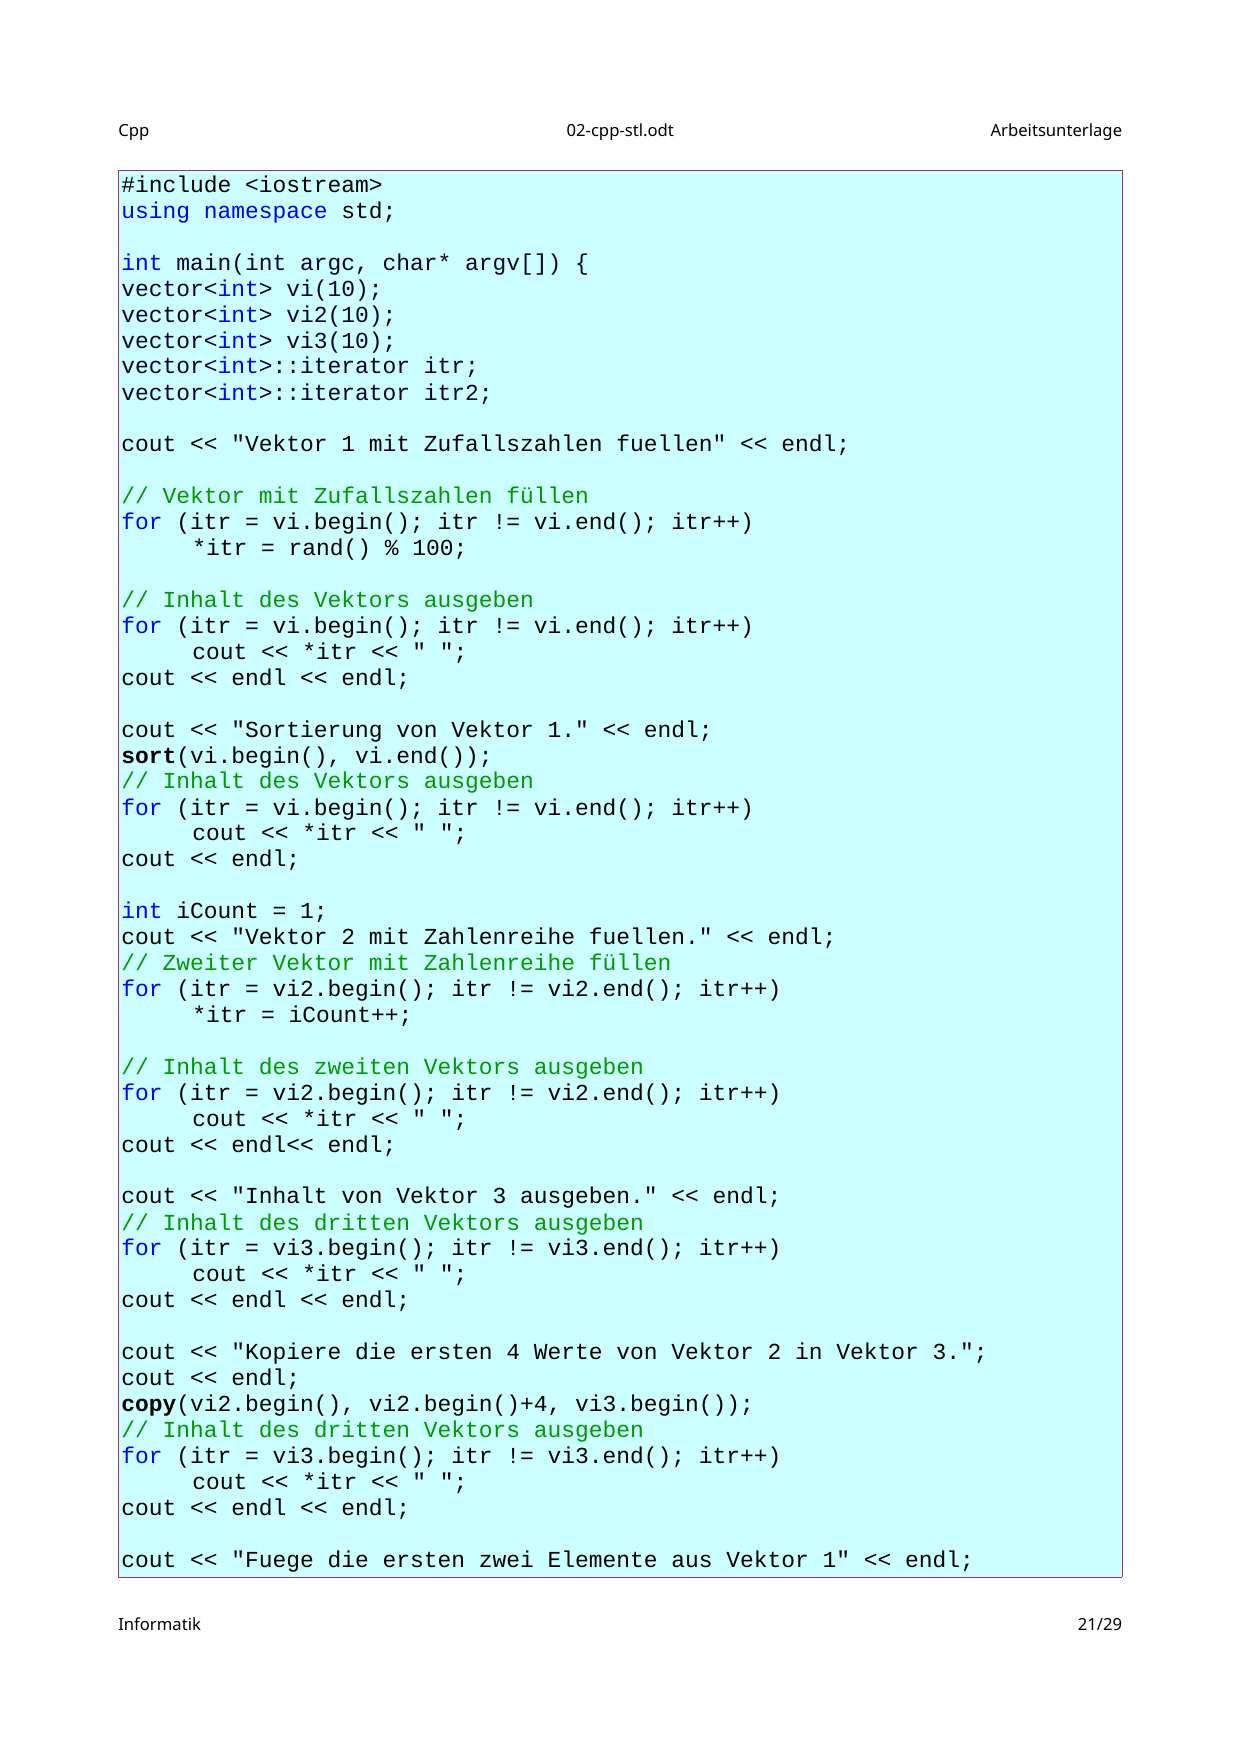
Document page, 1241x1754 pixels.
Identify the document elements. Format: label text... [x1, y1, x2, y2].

text cout << "Inhalt von Vektor 3 ausgeben." << endl; // Inhalt des dritten Vektors ausgeben for (itr = vi3.begin(); itr != vi3.end(); itr++) cout << *itr << " "; cout << endl << endl; [119, 1156, 1122, 1312]
text cout << "Kopiere die ersten 4 Werte von Vektor 2 in Vektor 3."; cout << endl; copy(vi2.begin(), vi2.begin()+4, vi3.begin()); // Inhalt des dritten Vektors ausgeben for (itr = vi3.begin(); itr != vi3.end(); itr++) cout << *itr << " "; cout << endl << endl; [119, 1312, 1122, 1545]
text cout << "Fuege die ersten zwei Elemente aus Vektor 1" << endl; [119, 1545, 1122, 1577]
text #include <iostream> using namespace std; int main(int argc, char* argv[]) { vector<int> vi(10); vector<int> vi2(10); vector<int> vi3(10); vector<int>::iterator itr; vector<int>::iterator itr2; cout << "Vektor 1 mit Zufallszahlen fuellen" << endl; // Vektor mit Zufallszahlen füllen for (itr = vi.begin(); itr != vi.end(); itr++) *itr = rand() % 100; // Inhalt des Vektors ausgeben for (itr = vi.begin(); itr != vi.end(); itr++) cout << *itr << " "; cout << endl << endl; cout << "Sortierung von Vektor 1." << endl; sort(vi.begin(), vi.end()); // Inhalt des Vektors ausgeben for (itr = vi.begin(); itr != vi.end(); itr++) cout << *itr << " "; cout << endl; int iCount = 1; cout << "Vektor 2 mit Zahlenreihe fuellen." << endl; // Zweiter Vektor mit Zahlenreihe füllen for (itr = vi2.begin(); itr != vi2.end(); itr++) *itr = iCount++; // Inhalt des zweiten Vektors ausgeben for (itr = vi2.begin(); itr != vi2.end(); itr++) cout << *itr << " "; cout << endl<< endl; [119, 171, 1122, 1156]
